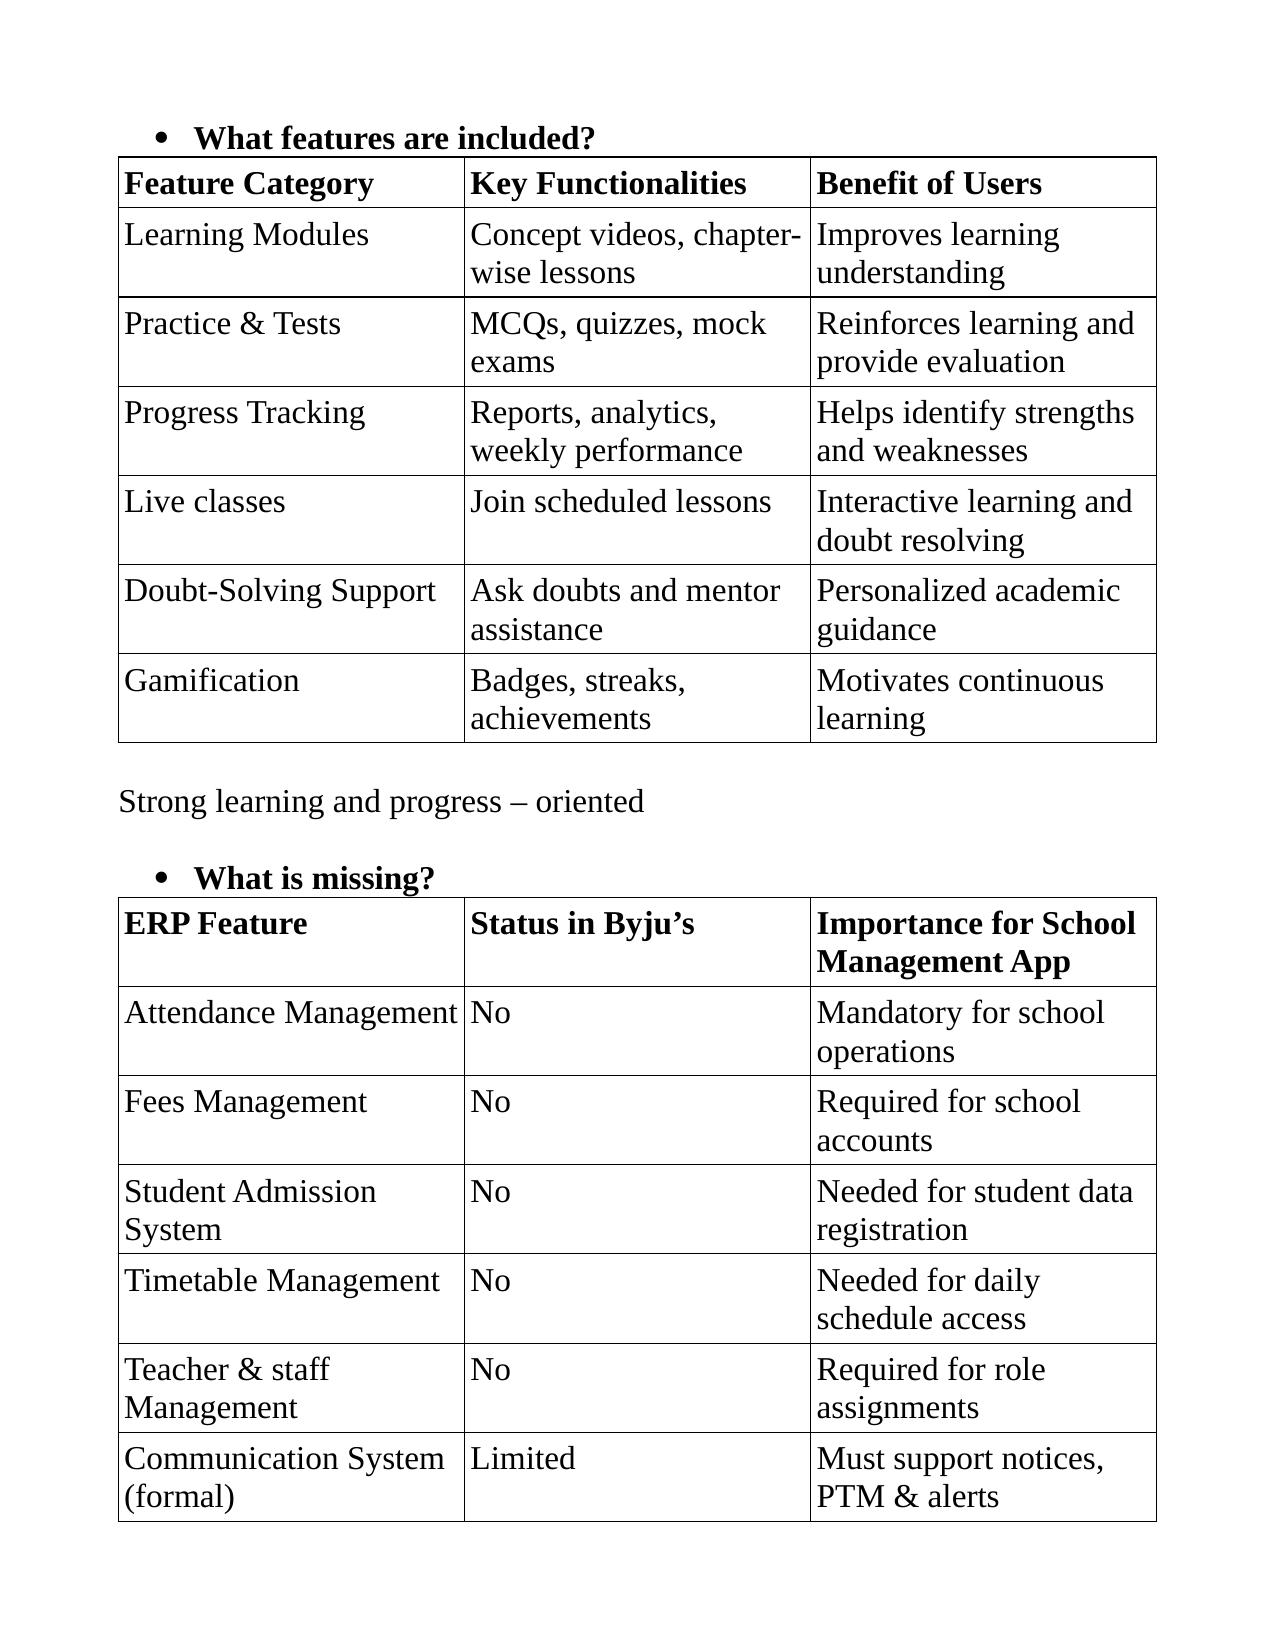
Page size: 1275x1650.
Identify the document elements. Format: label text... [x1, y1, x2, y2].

table_cell Concept videos, chapter-wise lessons [465, 208, 810, 296]
table_cell Communication System (formal) [119, 1433, 464, 1521]
table_cell Live classes [119, 476, 464, 564]
table_cell No [465, 1165, 810, 1253]
table_cell Reinforces learning and provide evaluation [811, 298, 1156, 386]
table_cell Needed for student data registration [811, 1165, 1156, 1253]
text Strong learning and progress – oriented [118, 782, 1157, 820]
table_cell Fees Management [119, 1076, 464, 1164]
table_cell Join scheduled lessons [465, 476, 810, 564]
table_cell Doubt-Solving Support [119, 565, 464, 653]
table_cell Must support notices, PTM & alerts [811, 1433, 1156, 1521]
table_cell Badges, streaks, achievements [465, 654, 810, 742]
table_cell Student Admission System [119, 1165, 464, 1253]
table_cell Teacher & staff Management [119, 1344, 464, 1432]
table_header Benefit of Users [811, 158, 1156, 207]
table_cell Mandatory for school operations [811, 987, 1156, 1075]
table_cell Progress Tracking [119, 387, 464, 475]
table_header Feature Category [119, 158, 464, 207]
list What is missing? [156, 858, 1157, 897]
table_cell No [465, 1254, 810, 1342]
table_header Status in Byju’s [465, 898, 810, 986]
table_cell Interactive learning and doubt resolving [811, 476, 1156, 564]
table_cell Improves learning understanding [811, 208, 1156, 296]
list What features are included? [156, 118, 1157, 156]
table_cell Reports, analytics, weekly performance [465, 387, 810, 475]
table_cell No [465, 1344, 810, 1432]
table_cell Gamification [119, 654, 464, 742]
table_cell No [465, 987, 810, 1075]
table_cell Ask doubts and mentor assistance [465, 565, 810, 653]
table_cell Practice & Tests [119, 298, 464, 386]
table_cell Required for role assignments [811, 1344, 1156, 1432]
table_cell No [465, 1076, 810, 1164]
table_cell Attendance Management [119, 987, 464, 1075]
table_cell Timetable Management [119, 1254, 464, 1342]
table_cell Required for school accounts [811, 1076, 1156, 1164]
table_cell Motivates continuous learning [811, 654, 1156, 742]
table_cell Personalized academic guidance [811, 565, 1156, 653]
table_header Importance for School Management App [811, 898, 1156, 986]
table_cell Learning Modules [119, 208, 464, 296]
table_cell Needed for daily schedule access [811, 1254, 1156, 1342]
table_header Key Functionalities [465, 158, 810, 207]
table_cell Helps identify strengths and weaknesses [811, 387, 1156, 475]
table_cell Limited [465, 1433, 810, 1521]
table_header ERP Feature [119, 898, 464, 986]
table_cell MCQs, quizzes, mock exams [465, 298, 810, 386]
